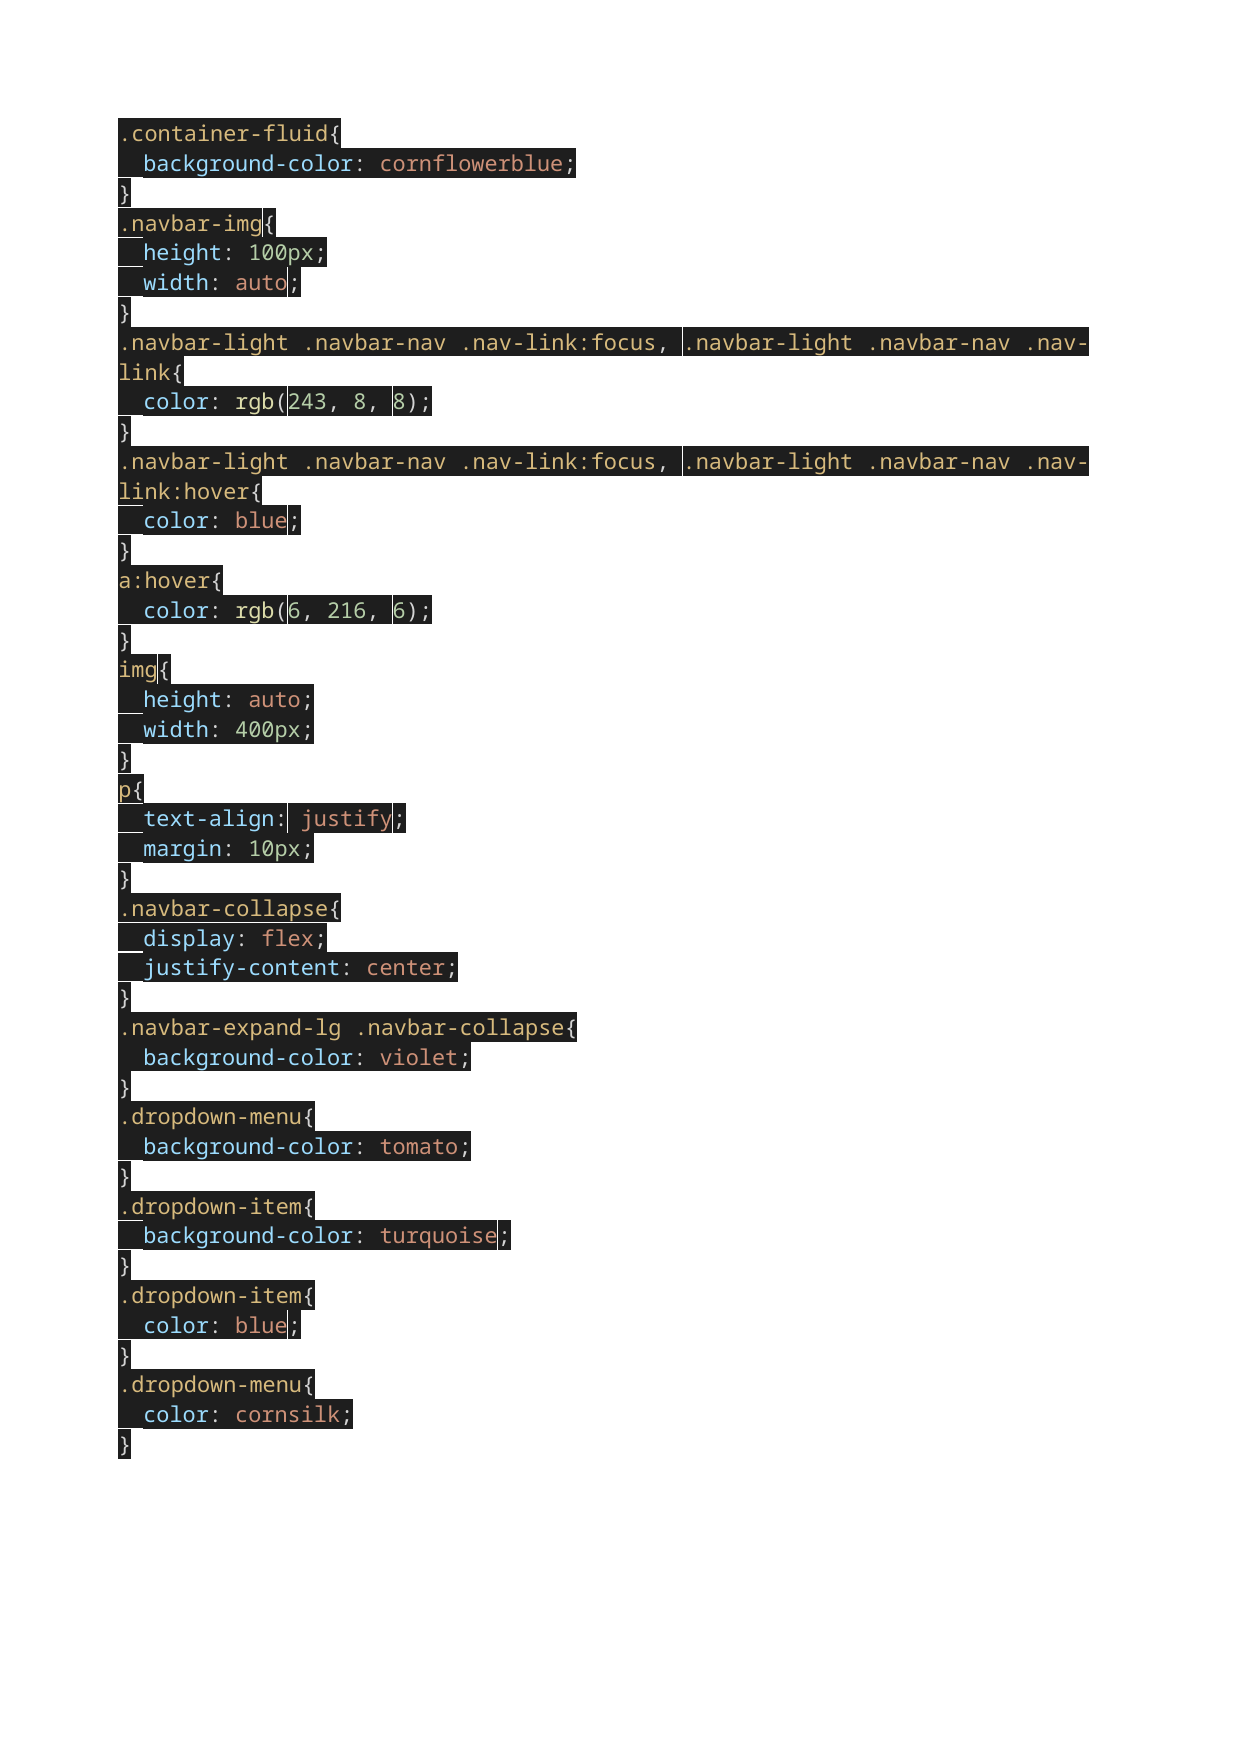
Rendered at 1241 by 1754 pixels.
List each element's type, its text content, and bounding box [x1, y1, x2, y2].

text } [118, 1071, 1122, 1101]
text background-color: tomato; [118, 1131, 1122, 1161]
text color: blue; [118, 505, 1122, 535]
text p{ [118, 773, 1122, 803]
text .dropdown-menu{ [118, 1101, 1122, 1131]
text } [118, 744, 1122, 773]
text .dropdown-item{ [118, 1280, 1122, 1310]
text width: auto; [118, 267, 1122, 297]
text color: cornsilk; [118, 1399, 1122, 1429]
text margin: 10px; [118, 833, 1122, 863]
text color: rgb(6, 216, 6); [118, 595, 1122, 624]
text } [118, 863, 1122, 893]
text color: blue; [118, 1310, 1122, 1339]
text .navbar-light .navbar-nav .nav-link:focus, .navbar-light .navbar-nav .nav-link{ [118, 327, 1122, 386]
text .container-fluid{ [118, 118, 1122, 148]
text justify-content: center; [118, 952, 1122, 982]
text height: auto; [118, 684, 1122, 714]
text } [118, 1250, 1122, 1280]
text height: 100px; [118, 237, 1122, 267]
text } [118, 178, 1122, 207]
text img{ [118, 654, 1122, 684]
text .navbar-expand-lg .navbar-collapse{ [118, 1012, 1122, 1042]
text width: 400px; [118, 714, 1122, 744]
text display: flex; [118, 922, 1122, 952]
text } [118, 1161, 1122, 1191]
text color: rgb(243, 8, 8); [118, 386, 1122, 416]
text } [118, 535, 1122, 565]
text .navbar-light .navbar-nav .nav-link:focus, .navbar-light .navbar-nav .nav-link:hover{ [118, 446, 1122, 505]
text } [118, 297, 1122, 327]
text background-color: violet; [118, 1042, 1122, 1071]
text } [118, 1429, 1122, 1459]
text .navbar-collapse{ [118, 893, 1122, 922]
text .dropdown-item{ [118, 1191, 1122, 1220]
text } [118, 1339, 1122, 1369]
text text-align: justify; [118, 803, 1122, 833]
text } [118, 416, 1122, 446]
text background-color: cornflowerblue; [118, 148, 1122, 178]
text .dropdown-menu{ [118, 1369, 1122, 1399]
text background-color: turquoise; [118, 1220, 1122, 1250]
text } [118, 982, 1122, 1012]
text a:hover{ [118, 565, 1122, 595]
text .navbar-img{ [118, 207, 1122, 237]
text } [118, 624, 1122, 654]
